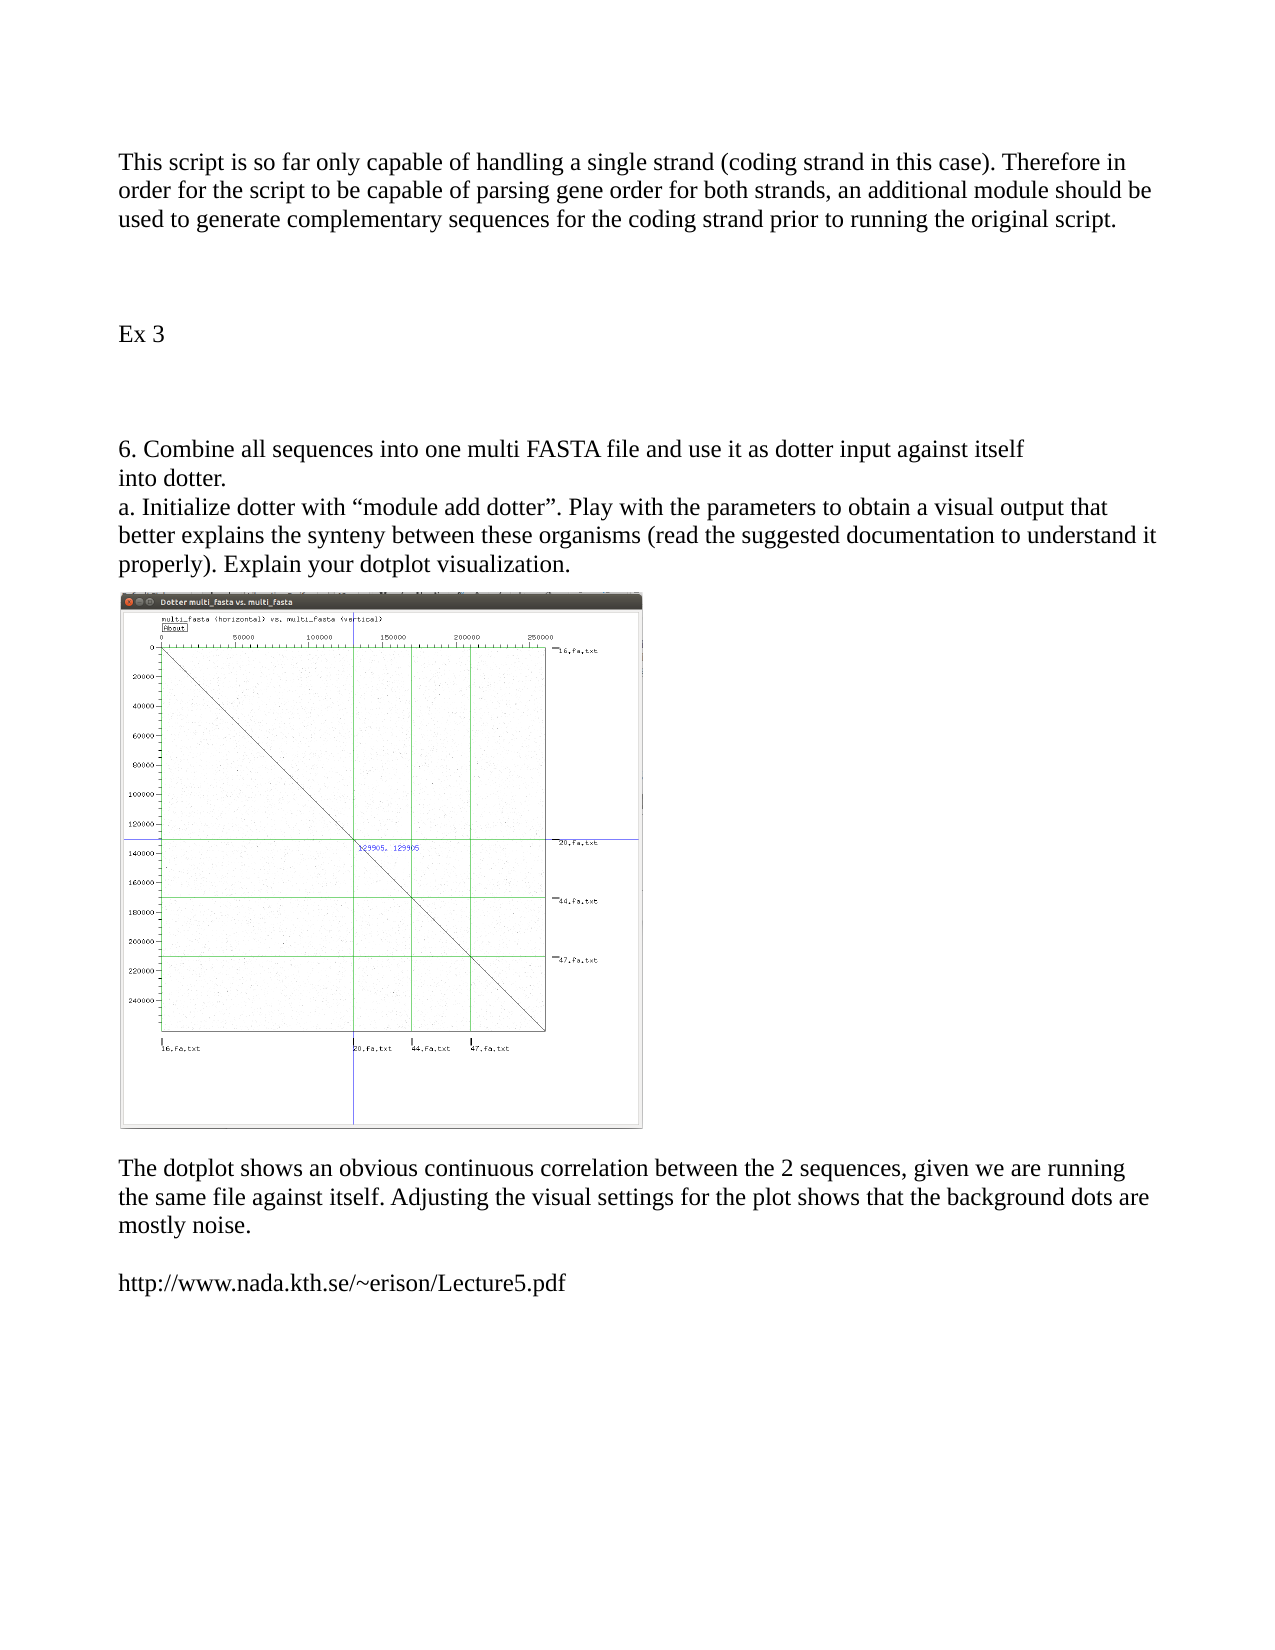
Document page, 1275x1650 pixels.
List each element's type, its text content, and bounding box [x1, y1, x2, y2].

text into dotter. [118, 463, 1157, 492]
text This script is so far only capable of handling a single strand (coding strand in this case). Therefore in order for the script to be capable of parsing gene order for both strands, an additional module should be used to generate complementary sequences for the coding strand prior to running the original script. [118, 147, 1157, 233]
text 6. Combine all sequences into one multi FASTA file and use it as dotter input against itself [118, 434, 1157, 463]
text Ex 3 [118, 319, 1157, 348]
text http://www.nada.kth.se/~erison/Lecture5.pdf [118, 1268, 1157, 1297]
text The dotplot shows an obvious continuous correlation between the 2 sequences, given we are running the same file against itself. Adjusting the visual settings for the plot shows that the background dots are mostly noise. [118, 1153, 1157, 1239]
picture [120, 592, 218, 1129]
text a. Initialize dotter with “module add dotter”. Play with the parameters to obtain a visual output that better explains the synteny between these organisms (read the suggested documentation to understand it properly). Explain your dotplot visualization. [118, 492, 1157, 578]
